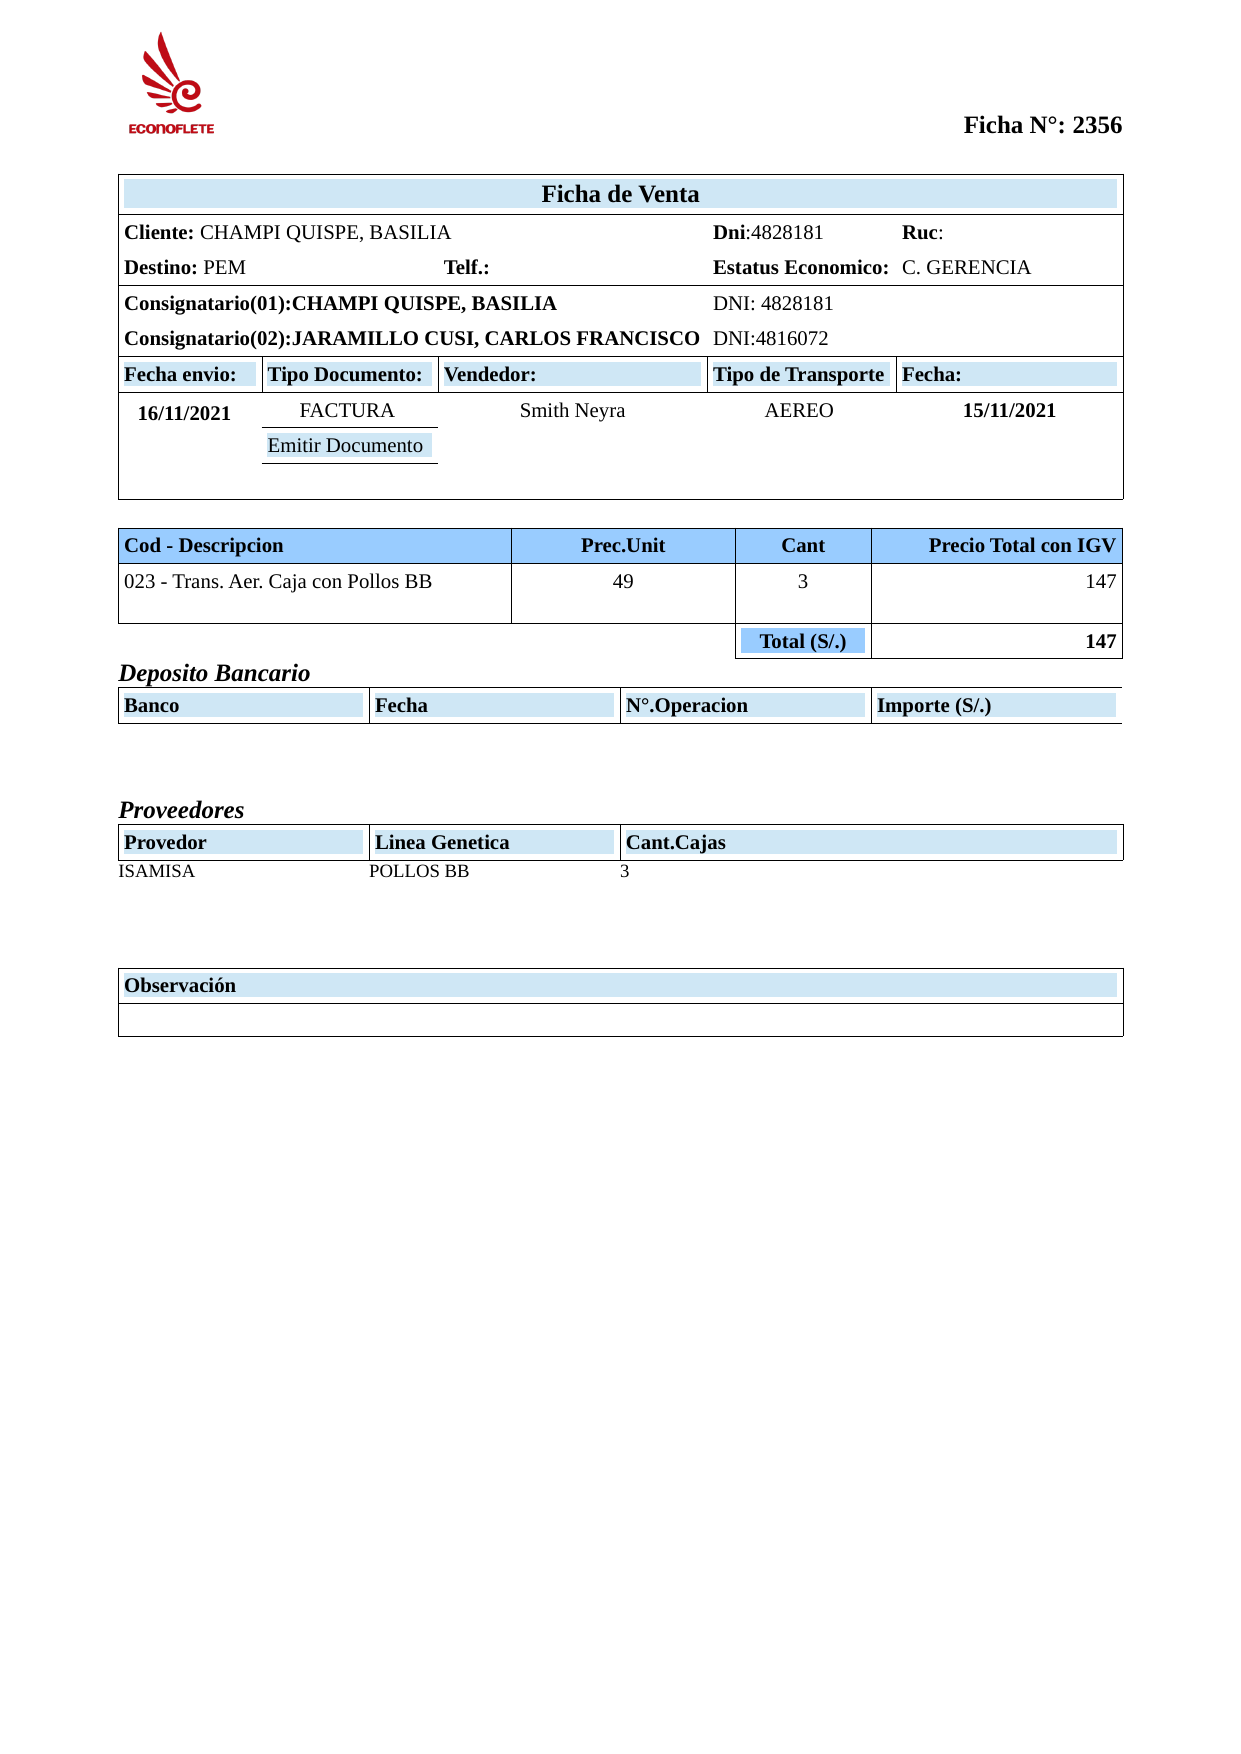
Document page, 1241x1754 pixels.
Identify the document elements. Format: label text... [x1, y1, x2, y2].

table_cell Consignatario(02):JARAMILLO CUSI, CARLOS FRANCISCO [119, 321, 707, 356]
table_cell Consignatario(01):CHAMPI QUISPE, BASILIA [119, 286, 707, 321]
table_cell C. GERENCIA [896, 249, 1123, 285]
table_cell [118, 724, 369, 747]
table_header Linea Genetica [370, 825, 620, 859]
table_cell [118, 924, 369, 946]
table_cell [620, 946, 1123, 967]
table_cell [511, 624, 735, 658]
table_cell Tipo Documento: [263, 357, 438, 392]
table_cell Smith Neyra [438, 393, 707, 498]
picture [118, 31, 225, 134]
table_cell [369, 924, 620, 946]
table_cell [119, 1004, 1123, 1036]
table_cell [620, 747, 871, 771]
table_header Provedor [119, 825, 369, 859]
table_cell [118, 771, 369, 795]
table_header Observación [119, 969, 1123, 1003]
table_cell Total (S/.) [736, 624, 871, 658]
table_cell POLLOS BB [369, 861, 620, 881]
table_header Cod - Descripcion [119, 529, 511, 563]
table_cell [118, 624, 511, 658]
table_cell [262, 464, 438, 498]
table_header Cant.Cajas [621, 825, 1123, 859]
table_cell DNI:4816072 [707, 321, 1123, 356]
text Proveedores [118, 795, 1122, 824]
table_cell [620, 771, 871, 795]
table_cell 3 [620, 861, 1123, 881]
table_cell Destino: PEM [119, 249, 438, 285]
table_cell 023 - Trans. Aer. Caja con Pollos BB [119, 564, 511, 623]
table_cell [620, 724, 871, 747]
table_cell [369, 771, 620, 795]
table_cell 15/11/2021 [896, 393, 1123, 498]
table_cell [871, 771, 1122, 795]
table_cell ISAMISA [118, 861, 369, 881]
table_cell AEREO [707, 393, 896, 498]
table_cell 147 [872, 564, 1122, 623]
table_cell [118, 881, 369, 903]
table_header N°.Operacion [621, 688, 871, 723]
table_cell Ruc: [896, 215, 1123, 249]
table_cell FACTURA [262, 393, 438, 427]
table_cell Fecha envio: [119, 357, 262, 392]
table_cell [118, 747, 369, 771]
table_cell [369, 946, 620, 967]
table_cell [871, 724, 1122, 747]
table_header Precio Total con IGV [872, 529, 1122, 563]
table_cell DNI: 4828181 [707, 286, 1123, 321]
table_cell [871, 747, 1122, 771]
table_cell [369, 881, 620, 903]
table_header Cant [736, 529, 871, 563]
table_header Importe (S/.) [872, 688, 1122, 723]
table_header Fecha [370, 688, 620, 723]
table_cell Telf.: [438, 249, 707, 285]
table_header Banco [119, 688, 369, 723]
table_cell [620, 903, 1123, 924]
table_header Prec.Unit [512, 529, 735, 563]
table_cell Fecha: [897, 357, 1123, 392]
text Deposito Bancario [118, 658, 1122, 687]
table_cell Estatus Economico: [707, 249, 896, 285]
table_cell [118, 946, 369, 967]
table_cell Cliente: CHAMPI QUISPE, BASILIA [119, 215, 707, 249]
table_cell Emitir Documento [262, 428, 438, 463]
table_cell 49 [512, 564, 735, 623]
table_cell Vendedor: [439, 357, 707, 392]
table_cell [620, 881, 1123, 903]
table_cell 16/11/2021 [119, 393, 262, 498]
table_header Ficha de Venta [119, 175, 1123, 214]
table_cell 147 [872, 624, 1122, 658]
table_cell [118, 903, 369, 924]
table_cell Dni:4828181 [707, 215, 896, 249]
table_cell 3 [736, 564, 871, 623]
table_cell [369, 724, 620, 747]
table_cell [369, 903, 620, 924]
table_cell [620, 924, 1123, 946]
table_cell Tipo de Transporte [708, 357, 896, 392]
table_cell [369, 747, 620, 771]
